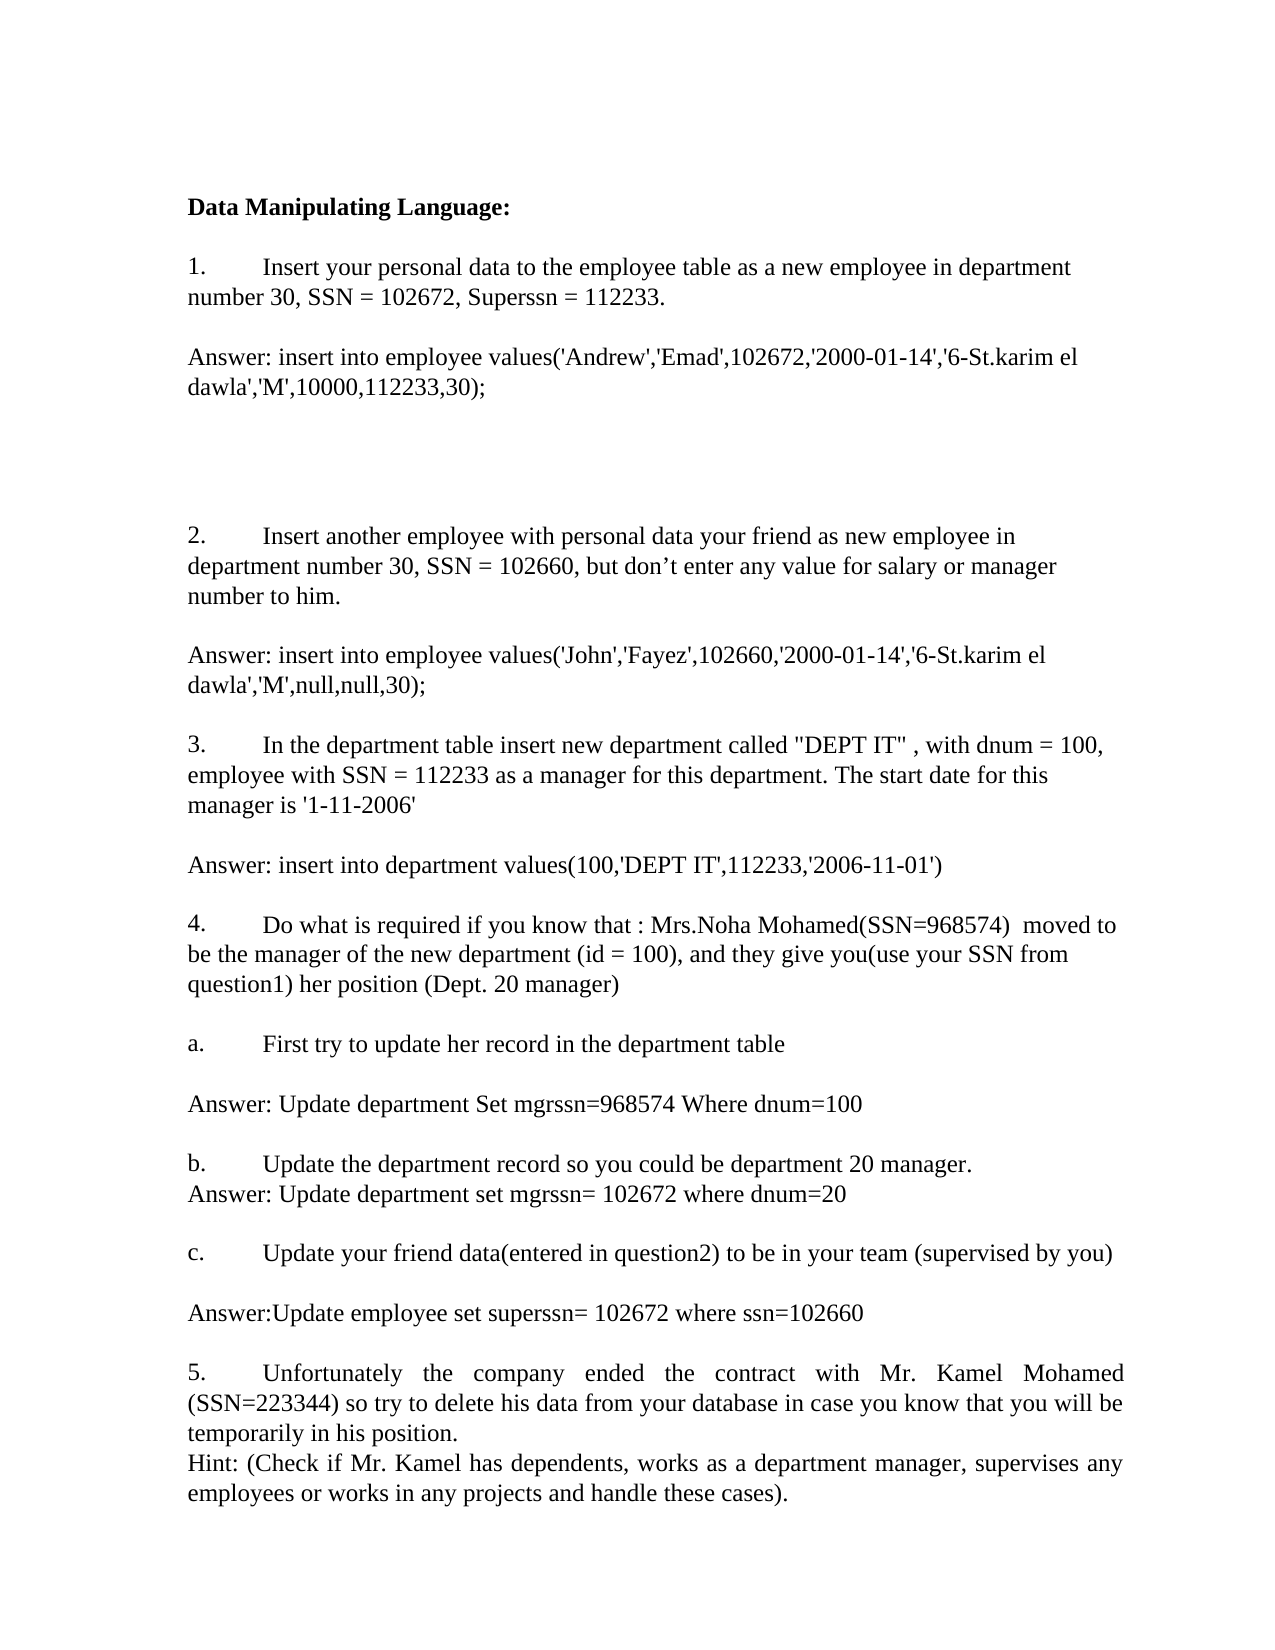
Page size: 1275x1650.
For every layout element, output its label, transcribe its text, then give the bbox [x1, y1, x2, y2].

subtitle Data Manipulating Language: [187, 191, 1125, 221]
text Answer: insert into employee values('Andrew','Emad',102672,'2000-01-14','6-St.karim el dawla','M',10000,112233,30); [187, 341, 1125, 400]
list In the department table insert new department called "DEPT IT" , with dnum = 100, employee with SSN = 112233 as a manager for this department. The start date for this manager is '1-11-2006' [187, 729, 1125, 819]
list Update your friend data(entered in question2) to be in your team (supervised by you) [187, 1237, 1125, 1267]
list Insert another employee with personal data your friend as new employee in department number 30, SSN = 102660, but don’t enter any value for salary or manager number to him. [187, 520, 1125, 609]
list Do what is required if you know that : Mrs.Noha Mohamed(SSN=968574) moved to be the manager of the new department (id = 100), and they give you(use your SSN from question1) her position (Dept. 20 manager) [187, 908, 1125, 998]
subtitle Answer: Update department Set mgrssn=968574 Where dnum=100 [187, 1088, 1125, 1118]
list Answer: Update department set mgrssn= 102672 where dnum=20 [187, 1178, 1125, 1207]
list Insert your personal data to the employee table as a new employee in department number 30, SSN = 102672, Superssn = 112233. [187, 251, 1125, 311]
text Answer: insert into department values(100,'DEPT IT',112233,'2006-11-01') [187, 849, 1125, 879]
text Answer:Update employee set superssn= 102672 where ssn=102660 [187, 1297, 1125, 1327]
list First try to update her record in the department table [187, 1028, 1125, 1058]
list Unfortunately the company ended the contract with Mr. Kamel Mohamed (SSN=223344) so try to delete his data from your database in case you know that you will be temporarily in his position. [187, 1357, 1125, 1447]
subtitle Hint: (Check if Mr. Kamel has dependents, works as a department manager, supervises any employees or works in any projects and handle these cases). [187, 1447, 1125, 1506]
list Update the department record so you could be department 20 manager. [187, 1148, 1125, 1178]
subtitle Answer: insert into employee values('John','Fayez',102660,'2000-01-14','6-St.karim el dawla','M',null,null,30); [187, 639, 1125, 699]
